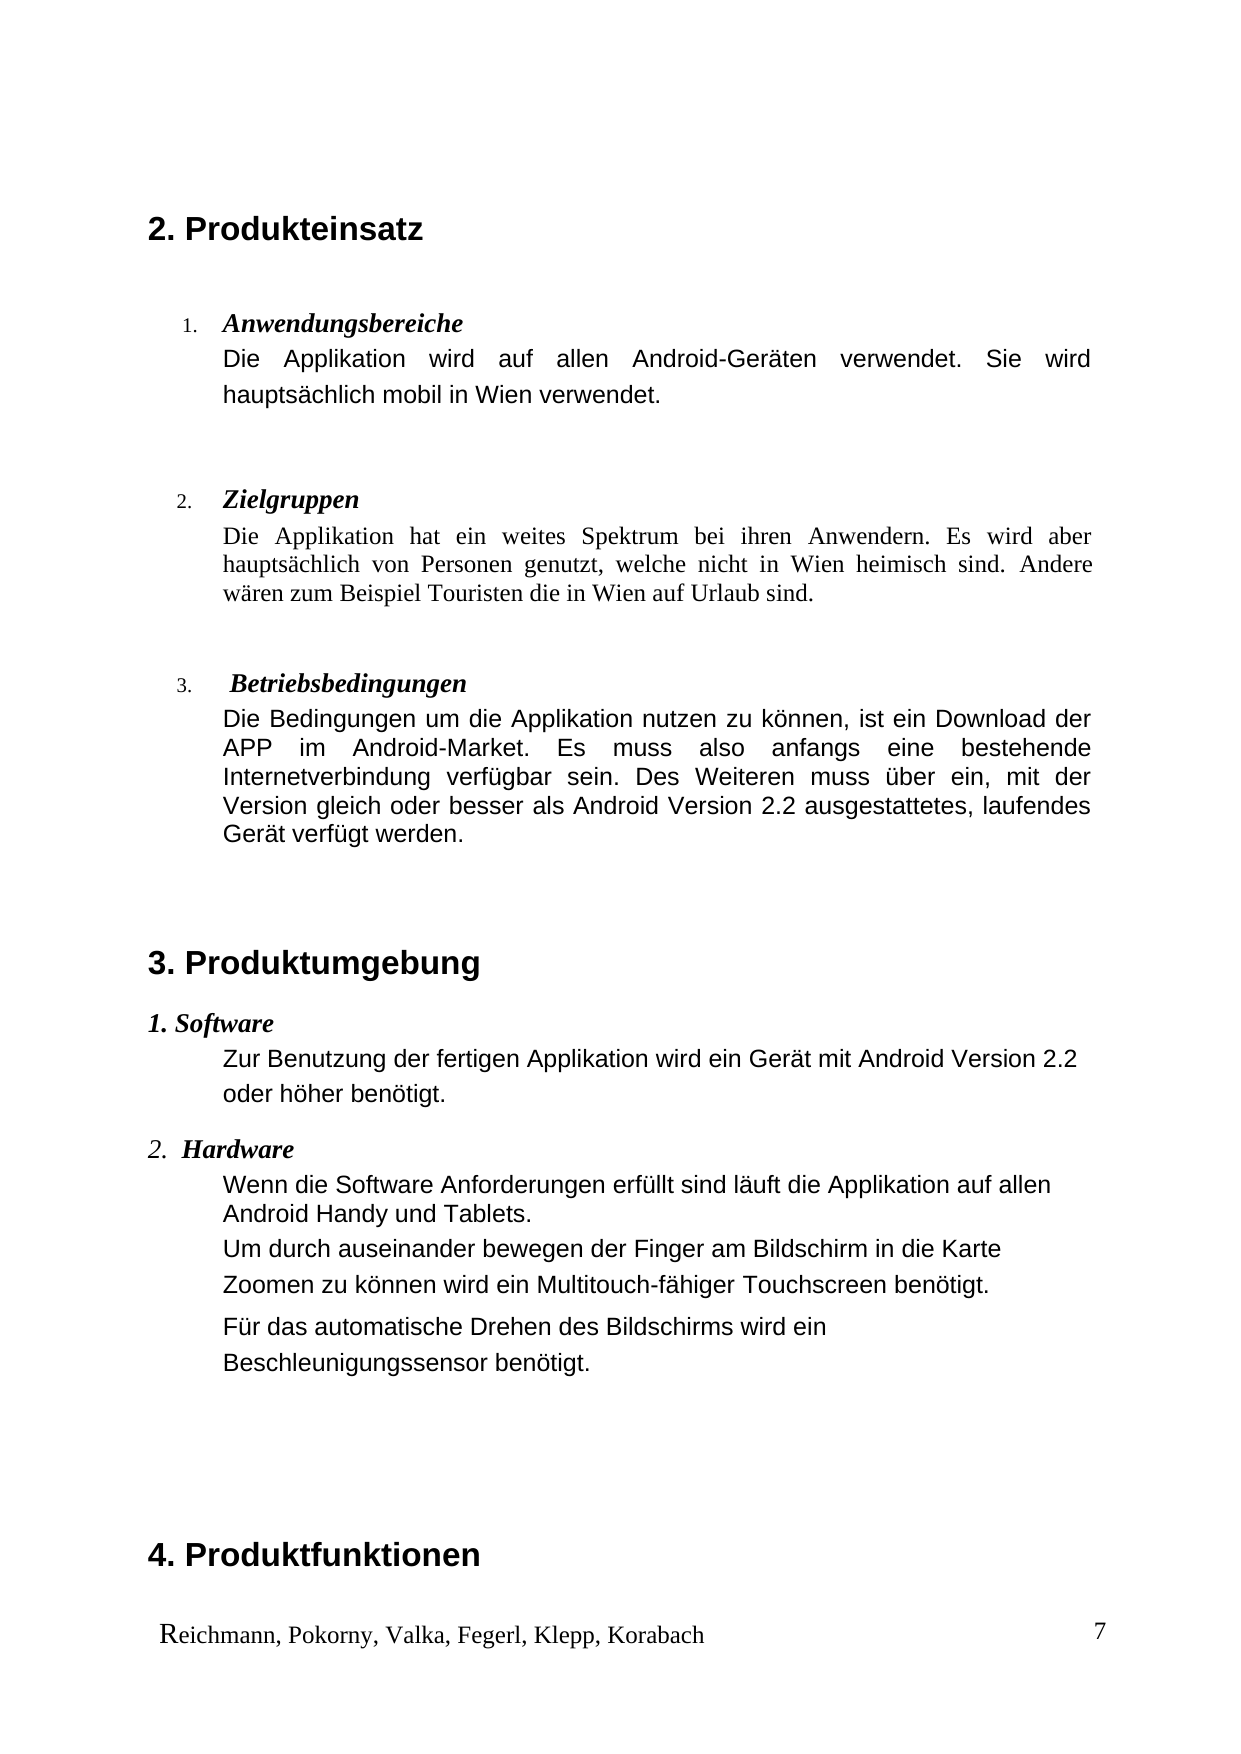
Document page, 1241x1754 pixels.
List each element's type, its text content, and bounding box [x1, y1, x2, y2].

text Für das automatische Drehen des Bildschirms wird ein Beschleunigungssensor benötigt. [223, 1312, 1093, 1377]
text Um durch auseinander bewegen der Finger am Bildschirm in die Karte Zoomen zu können wird ein Multitouch-fähiger Touchscreen benötigt. [223, 1234, 1093, 1299]
text Zur Benutzung der fertigen Applikation wird ein Gerät mit Android Version 2.2 [148, 1044, 1093, 1073]
subtitle Anwendungsbereiche [192, 307, 1093, 338]
subtitle Betriebsbedingungen [148, 667, 1093, 698]
subtitle 4. Produktfunktionen [148, 1536, 1093, 1574]
text Die Applikation hat ein weites Spektrum bei ihren Anwendern. Es wird aber hauptsächlich von Personen genutzt, welche nicht in Wien heimisch sind. Andere wären zum Beispiel Touristen die in Wien auf Urlaub sind. [223, 521, 1093, 607]
text Die Applikation wird auf allen Android-Geräten verwendet. Sie wird hauptsächlich mobil in Wien verwendet. [223, 344, 1093, 409]
text Wenn die Software Anforderungen erfüllt sind läuft die Applikation auf allen Android Handy und Tablets. [223, 1170, 1093, 1228]
subtitle 1. Software [148, 1007, 1093, 1038]
text Die Bedingungen um die Applikation nutzen zu können, ist ein Download der APP im Android-Market. Es muss also anfangs eine bestehende Internetverbindung verfügbar sein. Des Weiteren muss über ein, mit der Version gleich oder besser als Android Version 2.2 ausgestattetes, laufendes Gerät verfügt werden. [223, 704, 1093, 848]
subtitle Zielgruppen [148, 483, 1093, 514]
text oder höher benötigt. [148, 1079, 1093, 1108]
subtitle 2. Produkteinsatz [148, 208, 1093, 247]
subtitle 3. Produktumgebung [148, 943, 1093, 982]
subtitle 2. Hardware [148, 1133, 1093, 1164]
